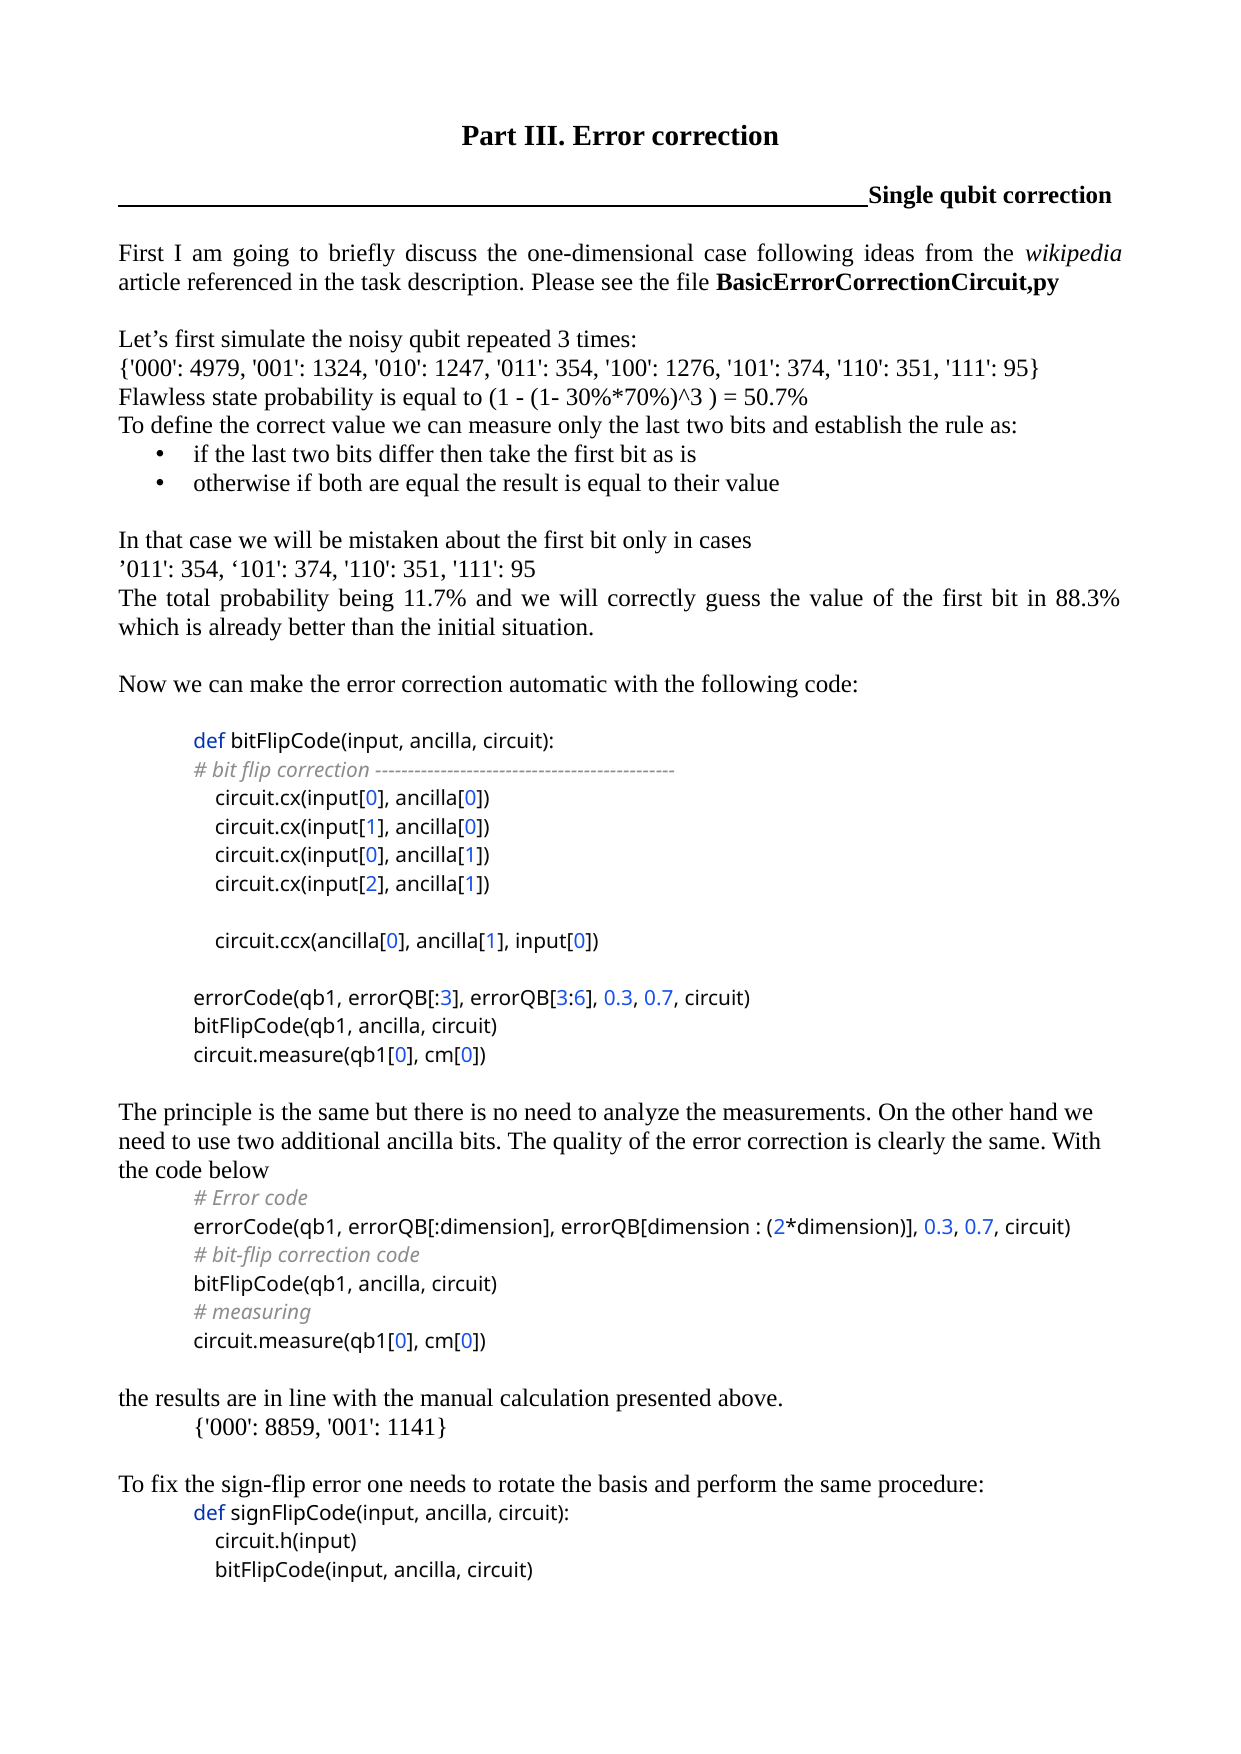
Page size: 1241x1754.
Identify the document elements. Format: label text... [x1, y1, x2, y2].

text To fix the sign-flip error one needs to rotate the basis and perform the same procedure: [118, 1469, 1122, 1498]
text ’011': 354, ‘101': 374, '110': 351, '111': 95 [118, 554, 1122, 583]
text {'000': 8859, '001': 1141} [193, 1412, 1122, 1440]
text In that case we will be mistaken about the first bit only in cases [118, 525, 1122, 554]
text def bitFlipCode(input, ancilla, circuit): # bit flip correction ---------------------------------------------- circuit.cx(input[0], ancilla[0]) circuit.cx(input[1], ancilla[0]) circuit.cx(input[0], ancilla[1]) circuit.cx(input[2], ancilla[1]) circuit.ccx(ancilla[0], ancilla[1], input[0]) [193, 727, 1122, 954]
list if the last two bits differ then take the first bit as is [156, 439, 1122, 468]
text Single qubit correction [118, 180, 1122, 209]
text Flawless state probability is equal to (1 - (1- 30%*70%)^3 ) = 50.7% [118, 382, 1122, 410]
text First I am going to briefly discuss the one-dimensional case following ideas from the wikipedia article referenced in the task description. Please see the file BasicErrorCorrectionCircuit,py [118, 238, 1122, 295]
text the results are in line with the manual calculation presented above. [118, 1383, 1122, 1412]
text Part III. Error correction [118, 118, 1122, 152]
text # Error code errorCode(qb1, errorQB[:dimension], errorQB[dimension : (2*dimension)], 0.3, 0.7, circuit) # bit-flip correction code bitFlipCode(qb1, ancilla, circuit) # measuring circuit.measure(qb1[0], cm[0]) [193, 1183, 1122, 1383]
text def signFlipCode(input, ancilla, circuit): circuit.h(input) bitFlipCode(input, ancilla, circuit) [193, 1498, 1122, 1583]
text The total probability being 11.7% and we will correctly guess the value of the first bit in 88.3% which is already better than the initial situation. [118, 583, 1122, 640]
text To define the correct value we can measure only the last two bits and establish the rule as: [118, 410, 1122, 439]
text Let’s first simulate the noisy qubit repeated 3 times: [118, 324, 1122, 353]
text Now we can make the error correction automatic with the following code: [118, 669, 1122, 698]
text {'000': 4979, '001': 1324, '010': 1247, '011': 354, '100': 1276, '101': 374, '110': 351, '111': 95} [118, 353, 1122, 382]
text errorCode(qb1, errorQB[:3], errorQB[3:6], 0.3, 0.7, circuit) bitFlipCode(qb1, ancilla, circuit) circuit.measure(qb1[0], cm[0]) [193, 983, 1122, 1068]
text The principle is the same but there is no need to analyze the measurements. On the other hand we need to use two additional ancilla bits. The quality of the error correction is clearly the same. With the code below [118, 1097, 1122, 1183]
list otherwise if both are equal the result is equal to their value [156, 468, 1122, 497]
